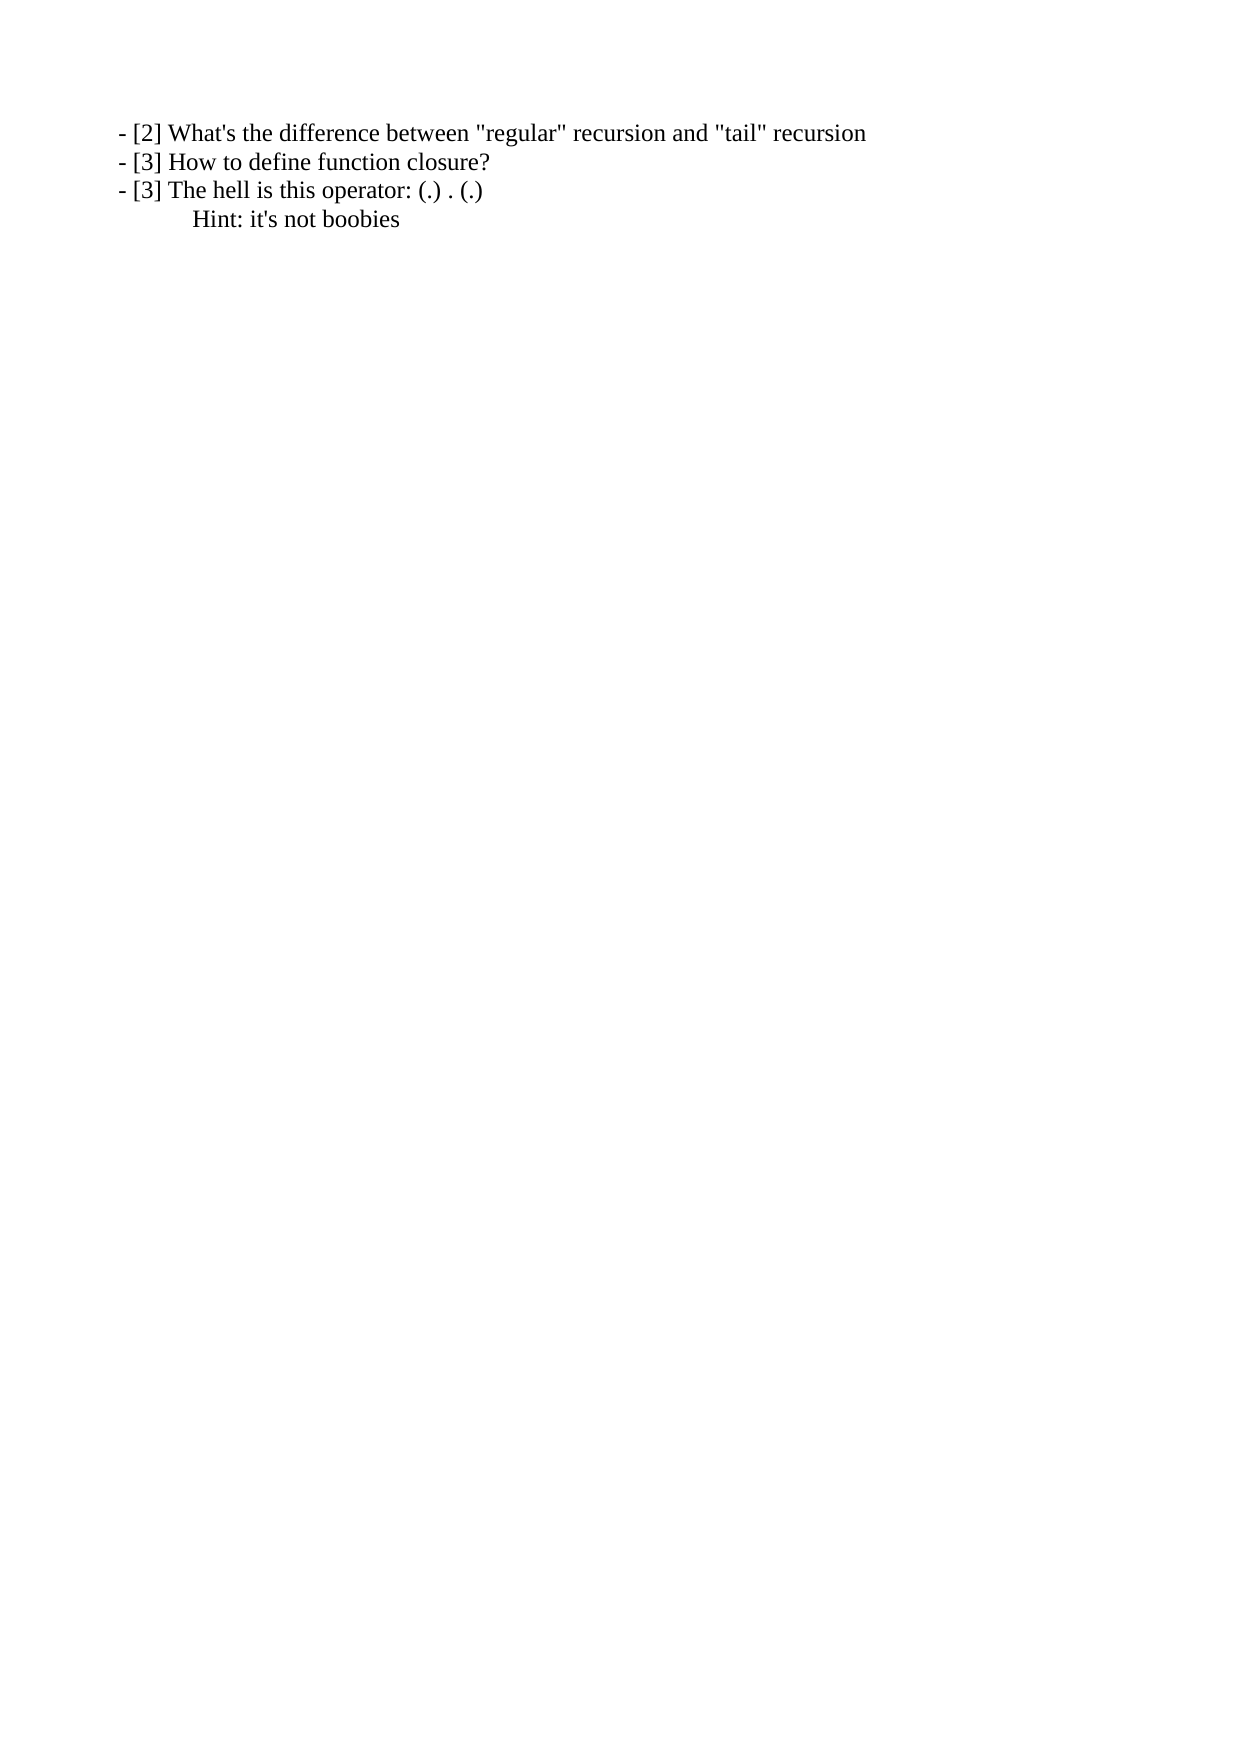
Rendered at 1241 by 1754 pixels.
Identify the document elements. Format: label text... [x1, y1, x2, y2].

text - [3] The hell is this operator: (.) . (.) [118, 176, 1122, 204]
text - [3] How to define function closure? [118, 147, 1122, 176]
text Hint: it's not boobies [118, 204, 1122, 233]
text - [2] What's the difference between "regular" recursion and "tail" recursion [118, 118, 1122, 147]
